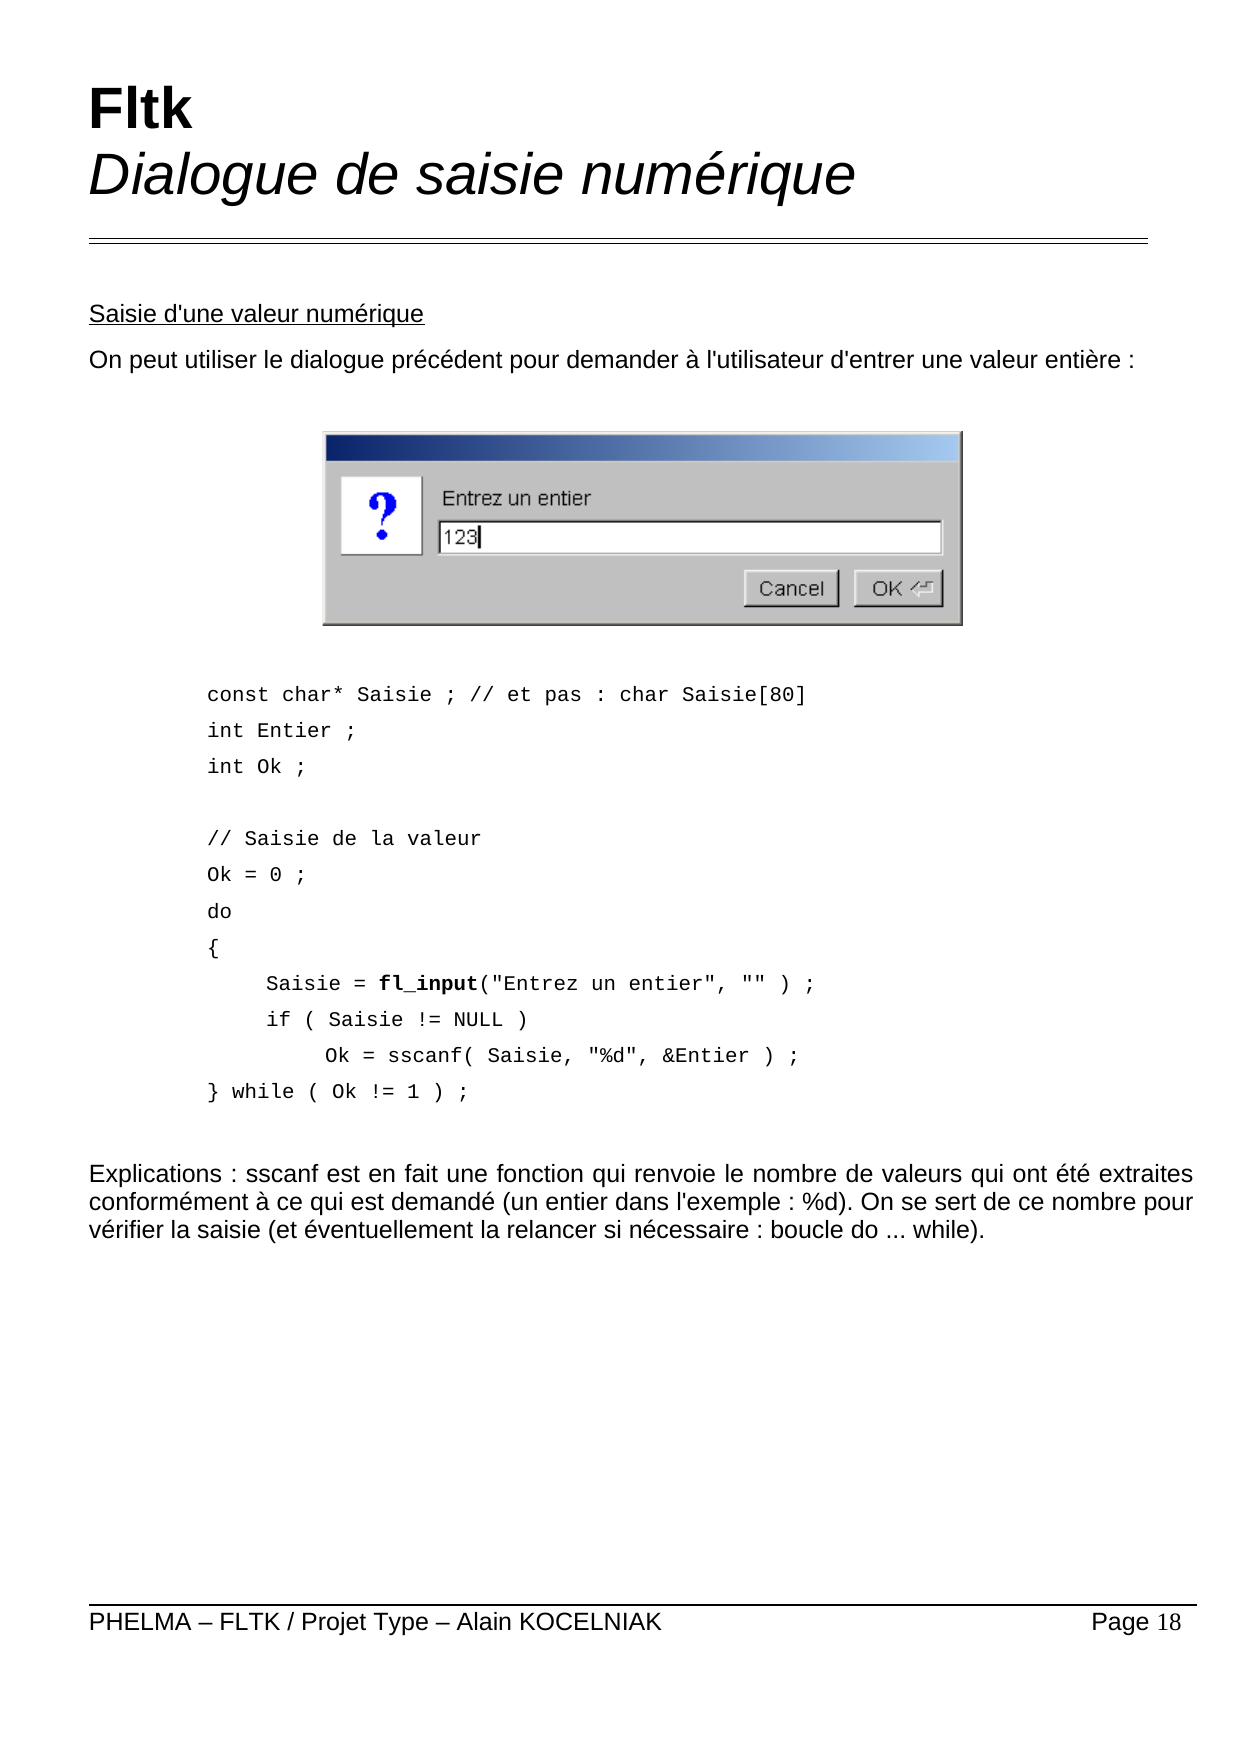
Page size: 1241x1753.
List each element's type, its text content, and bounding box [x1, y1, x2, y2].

text Saisie = fl_input("Entrez un entier", "" ) ; [207, 973, 1197, 997]
text int Entier ; [207, 720, 1197, 743]
text On peut utiliser le dialogue précédent pour demander à l'utilisateur d'entrer une valeur entière : [89, 346, 1197, 374]
text // Saisie de la valeur [207, 828, 1197, 852]
text Explications : sscanf est en fait une fonction qui renvoie le nombre de valeurs qui ont été extraites conformément à ce qui est demandé (un entier dans l'exemple : %d). On se sert de ce nombre pour vérifier la saisie (et éventuellement la relancer si nécessaire : boucle do ... while). [89, 1160, 1197, 1244]
text Ok = sscanf( Saisie, "%d", &Entier ) ; [207, 1045, 1197, 1069]
subtitle Fltk Dialogue de saisie numérique [89, 76, 1148, 238]
text Ok = 0 ; [207, 864, 1197, 888]
text const char* Saisie ; // et pas : char Saisie[80] [207, 684, 1197, 707]
text Saisie d'une valeur numérique [89, 299, 1197, 327]
subtitle [89, 239, 1148, 243]
text } while ( Ok != 1 ) ; [207, 1081, 1197, 1105]
text if ( Saisie != NULL ) [207, 1009, 1197, 1033]
text do [207, 901, 1197, 924]
text { [207, 937, 1197, 960]
text int Ok ; [207, 756, 1197, 780]
